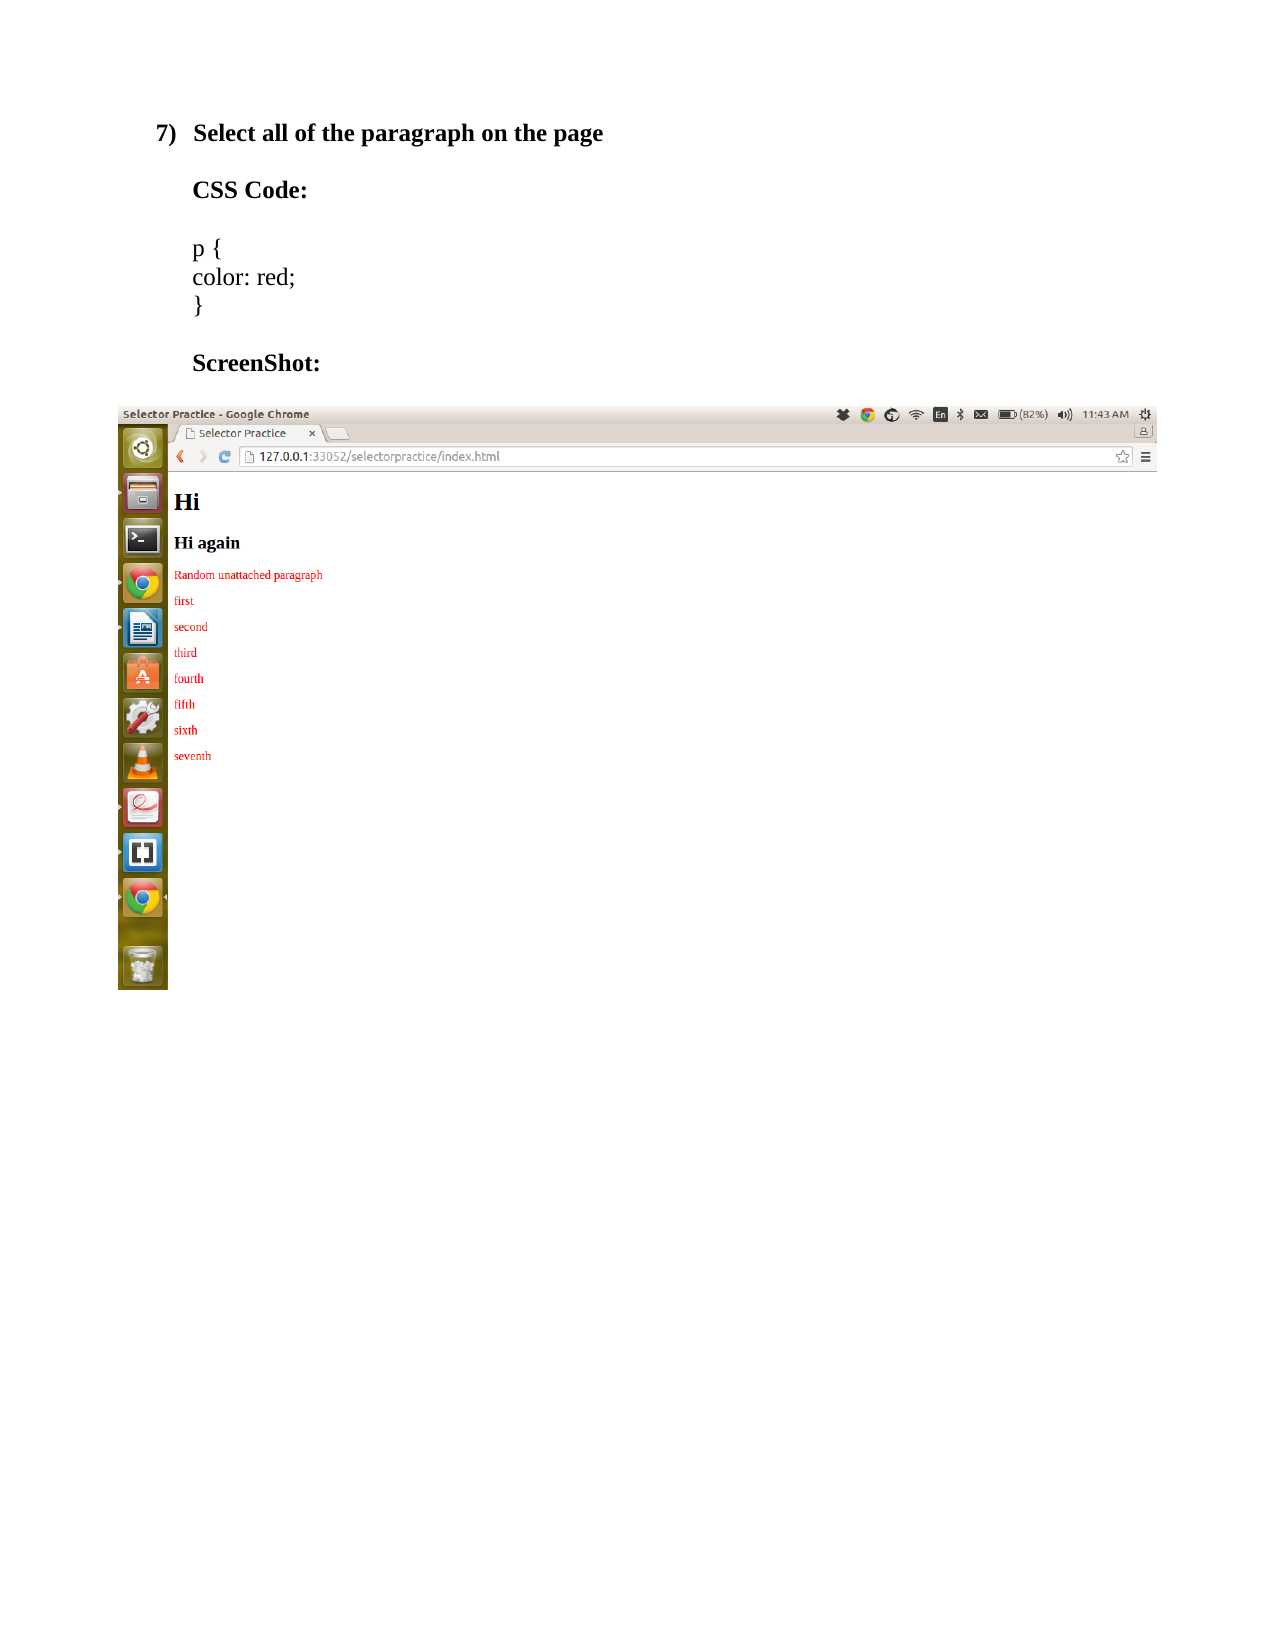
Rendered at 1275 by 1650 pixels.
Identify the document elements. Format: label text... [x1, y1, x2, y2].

text p { [118, 233, 1157, 262]
text CSS Code: [118, 176, 1157, 204]
text color: red; [118, 262, 1157, 291]
picture [118, 405, 1157, 990]
text } [118, 291, 1157, 319]
list Select all of the paragraph on the page [156, 118, 1157, 147]
text ScreenShot: [118, 348, 1157, 377]
